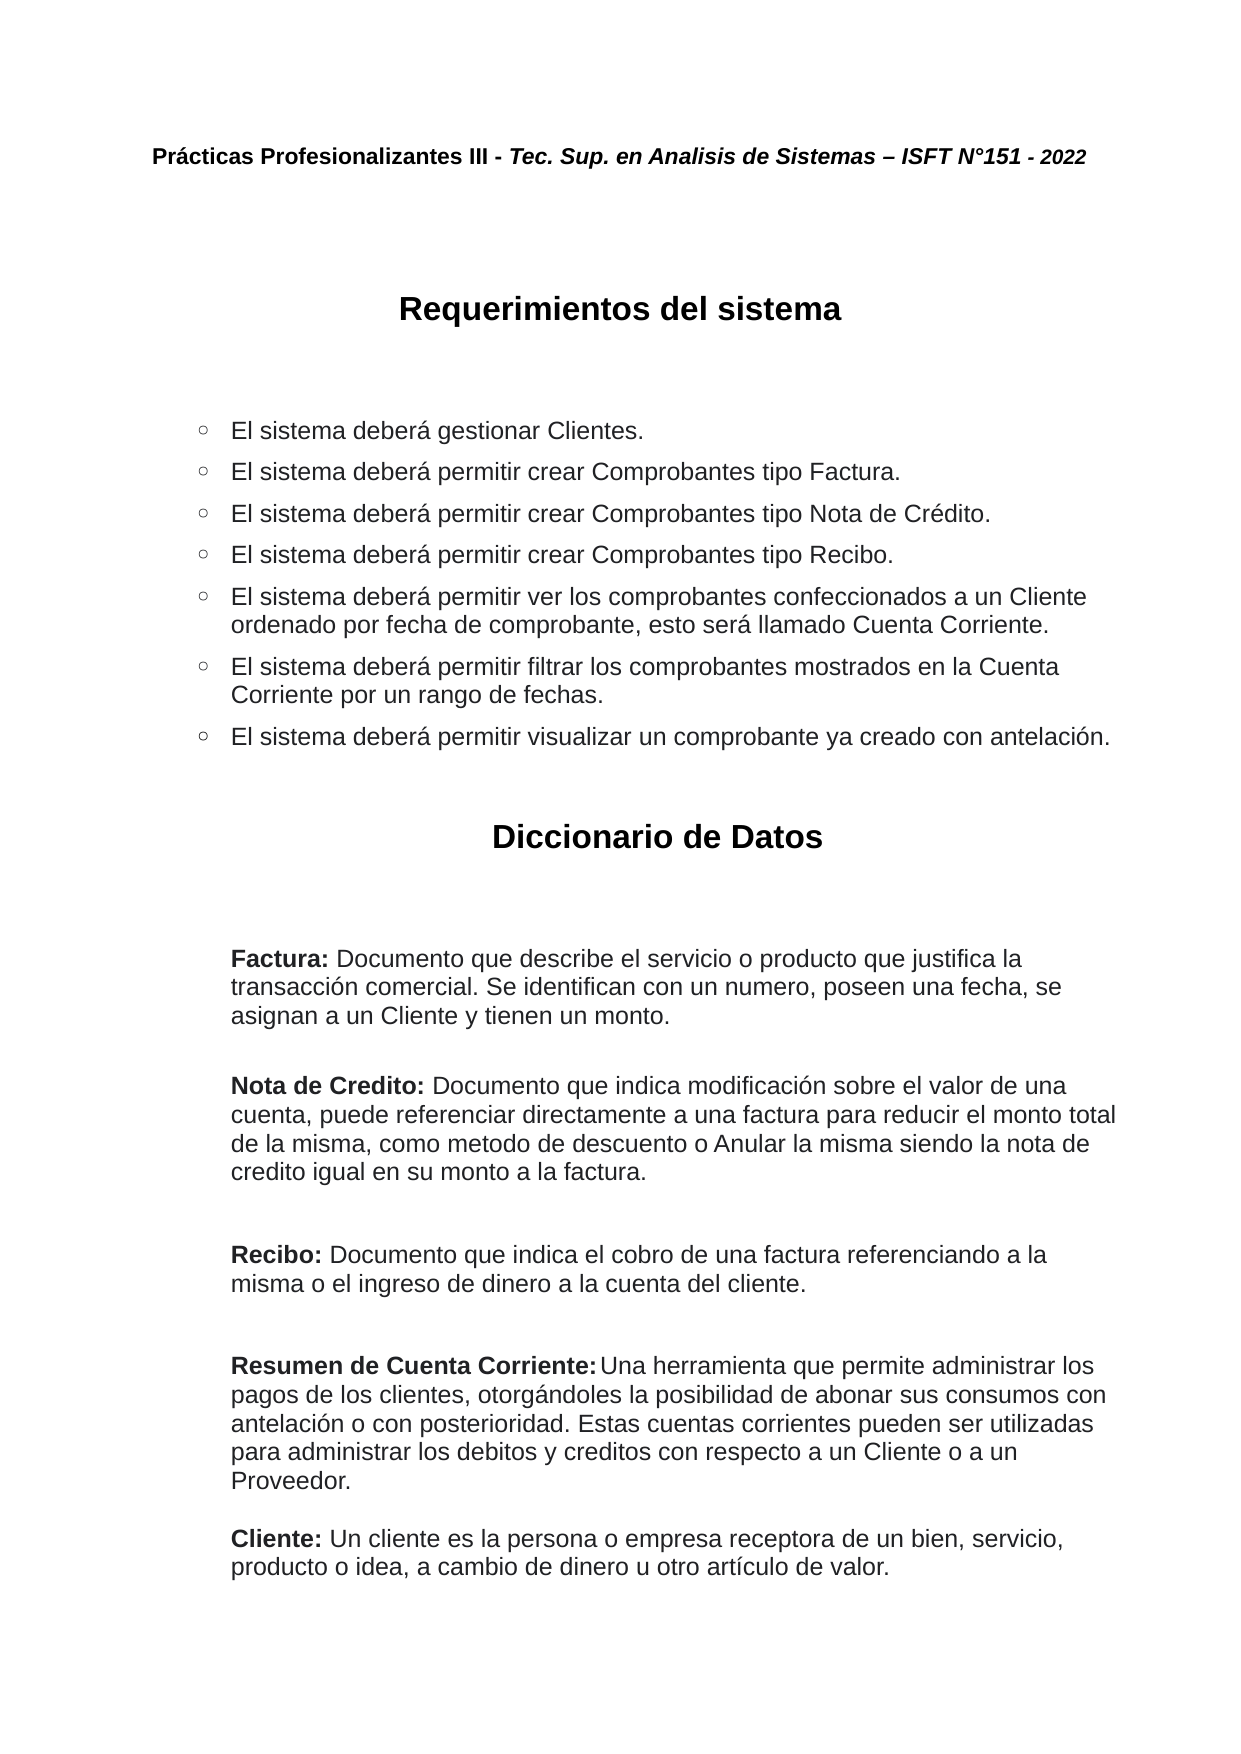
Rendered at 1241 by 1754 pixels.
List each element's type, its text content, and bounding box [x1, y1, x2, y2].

list El sistema deberá permitir crear Comprobantes tipo Nota de Crédito. [193, 499, 1122, 528]
subtitle Diccionario de Datos [156, 817, 1122, 855]
list Resumen de Cuenta Corriente: Una herramienta que permite administrar los pagos de los clientes, otorgándoles la posibilidad de abonar sus consumos con antelación o con posterioridad. Estas cuentas corrientes pueden ser utilizadas para administrar los debitos y creditos con respecto a un Cliente o a un Proveedor. Cliente: Un cliente es la persona o empresa receptora de un bien, servicio, producto o idea, a cambio de dinero u otro artículo de valor. [193, 1351, 1122, 1610]
list Nota de Credito: Documento que indica modificación sobre el valor de una cuenta, puede referenciar directamente a una factura para reducir el monto total de la misma, como metodo de descuento o Anular la misma siendo la nota de credito igual en su monto a la factura. [193, 1042, 1122, 1186]
list El sistema deberá permitir ver los comprobantes confeccionados a un Cliente ordenado por fecha de comprobante, esto será llamado Cuenta Corriente. [193, 581, 1122, 639]
list El sistema deberá gestionar Clientes. [193, 416, 1122, 445]
list Recibo: Documento que indica el cobro de una factura referenciando a la misma o el ingreso de dinero a la cuenta del cliente. [193, 1240, 1122, 1297]
list El sistema deberá permitir filtrar los comprobantes mostrados en la Cuenta Corriente por un rango de fechas. [193, 652, 1122, 709]
subtitle Requerimientos del sistema [118, 289, 1122, 328]
list El sistema deberá permitir crear Comprobantes tipo Recibo. [193, 540, 1122, 569]
text [118, 223, 1122, 252]
list El sistema deberá permitir crear Comprobantes tipo Factura. [193, 457, 1122, 486]
list El sistema deberá permitir visualizar un comprobante ya creado con antelación. [193, 722, 1122, 779]
list Factura: Documento que describe el servicio o producto que justifica la transacción comercial. Se identifican con un numero, poseen una fecha, se asignan a un Cliente y tienen un monto. [193, 944, 1122, 1030]
